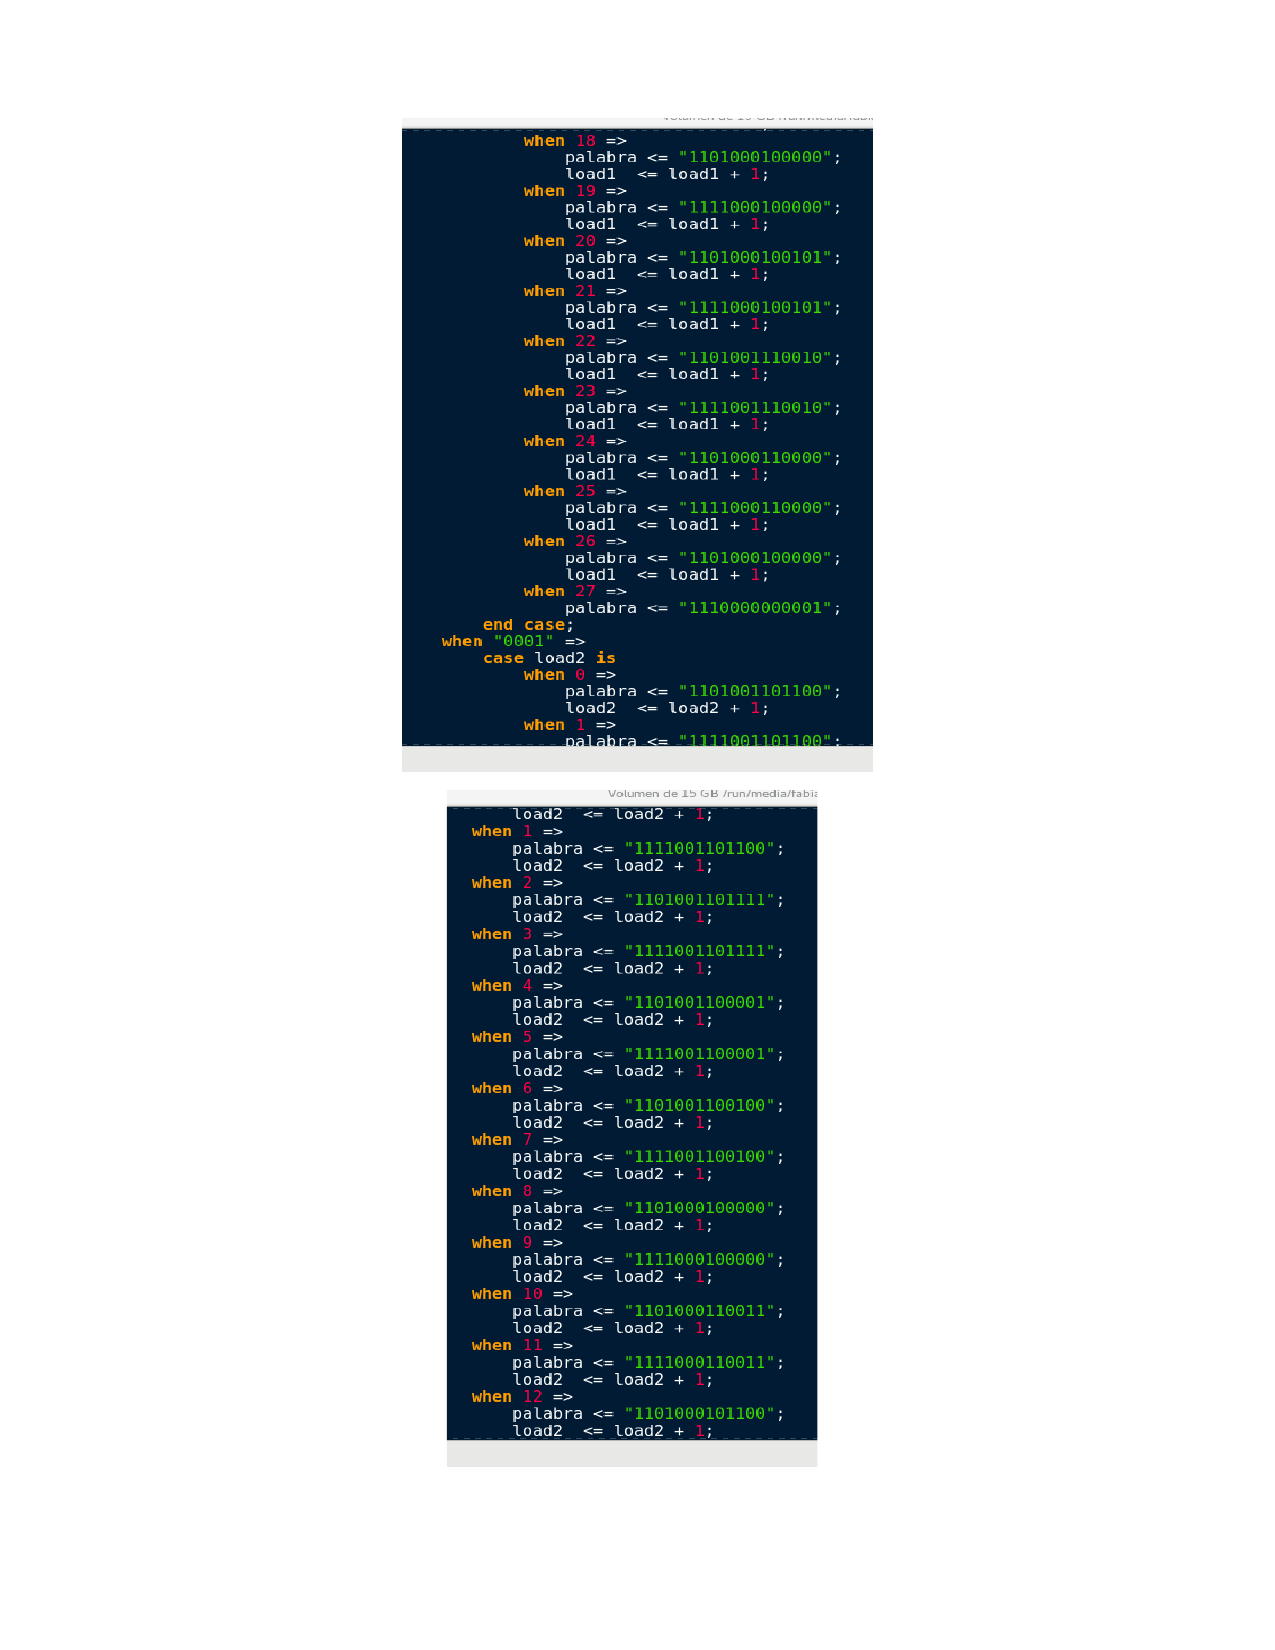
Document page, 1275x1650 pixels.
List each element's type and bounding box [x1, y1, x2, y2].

picture [446, 790, 636, 1467]
picture [402, 118, 597, 772]
